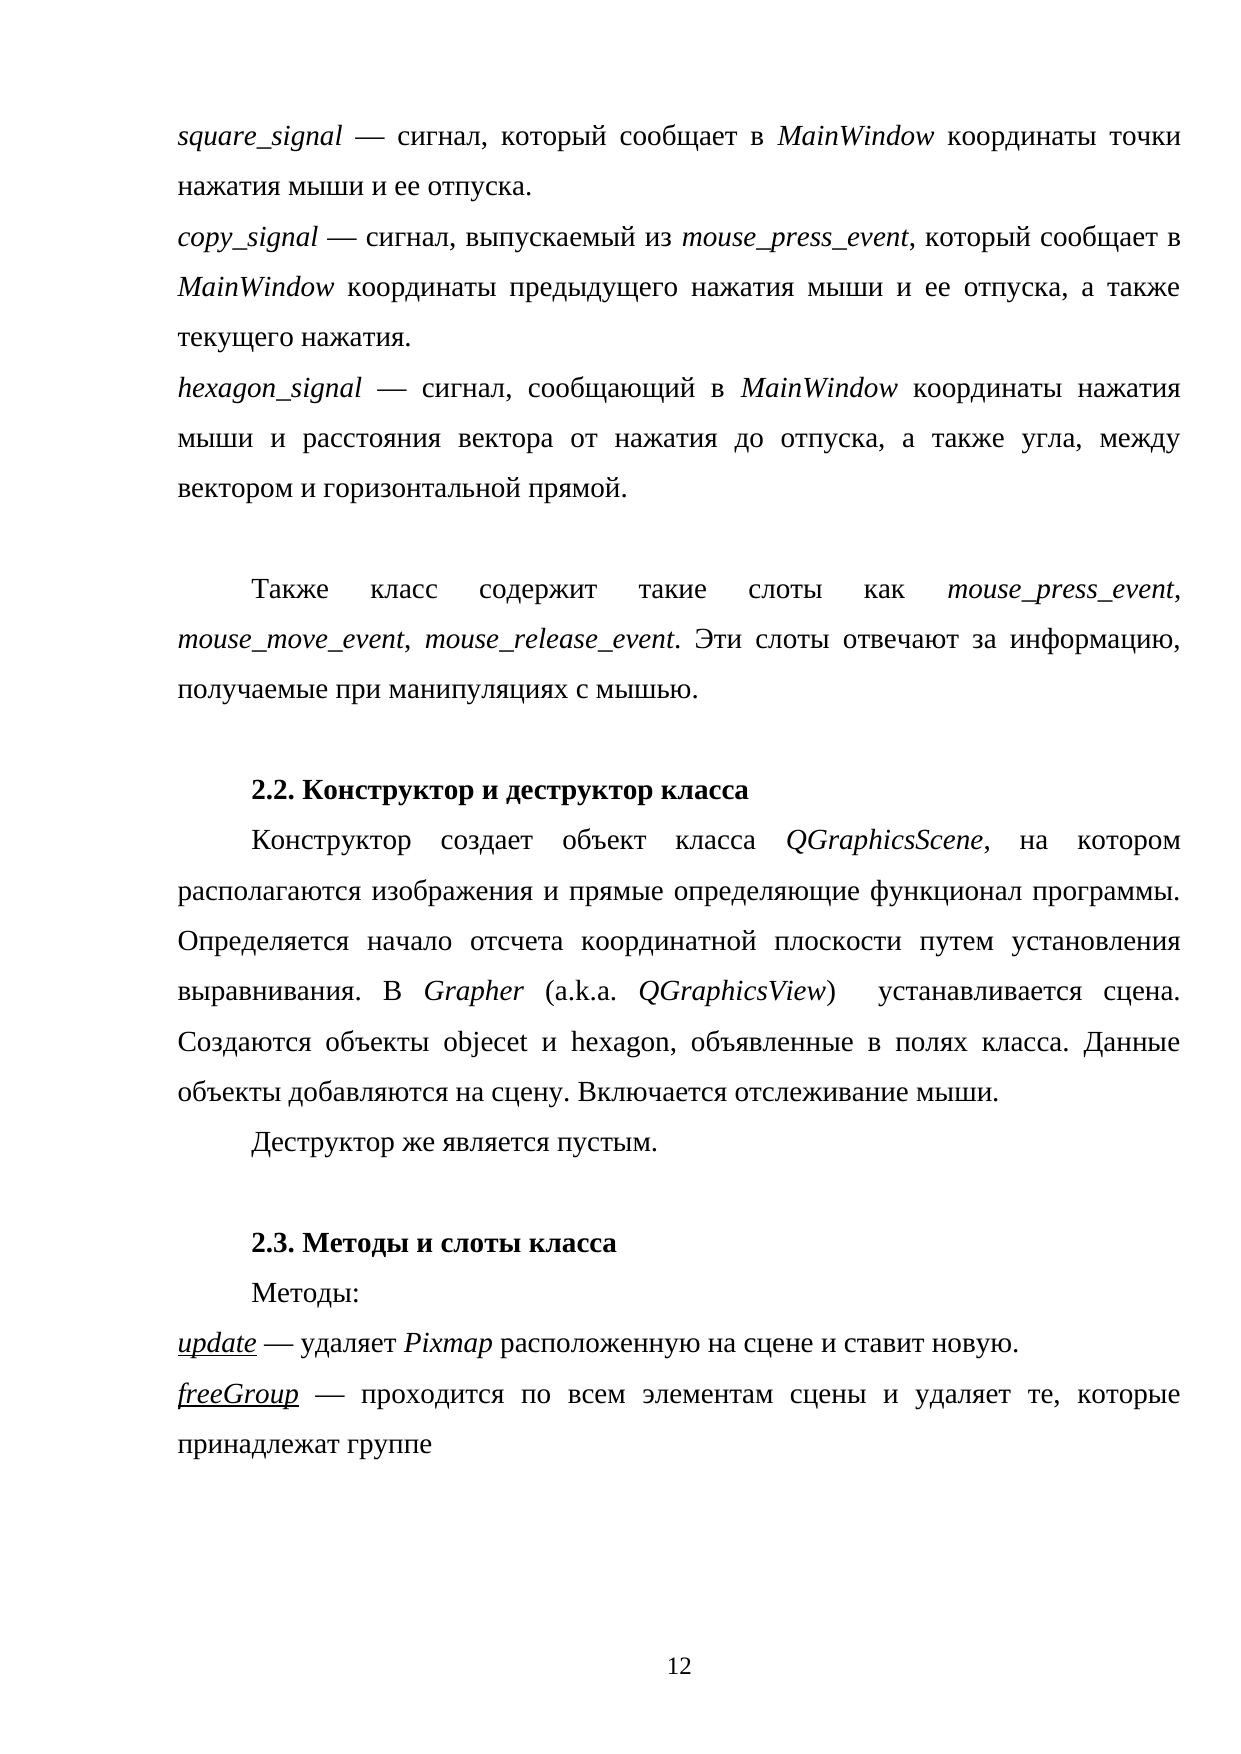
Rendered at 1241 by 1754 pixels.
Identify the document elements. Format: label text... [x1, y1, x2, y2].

text square_signal — сигнал, который сообщает в MainWindow координаты точки нажатия мыши и ее отпуска. [177, 118, 1181, 202]
text Деструктор же является пустым. [177, 1124, 1181, 1158]
text Методы: [177, 1275, 1181, 1309]
text Конструктор создает объект класса QGraphicsScene, на котором располагаются изображения и прямые определяющие функционал программы. Определяется начало отсчета координатной плоскости путем установления выравнивания. В Grapher (a.k.a. QGraphicsView) устанавливается сцена. Создаются объекты objecet и hexagon, объявленные в полях класса. Данные объекты добавляются на сцену. Включается отслеживание мыши. [177, 822, 1181, 1108]
text hexagon_signal — сигнал, сообщающий в MainWindow координаты нажатия мыши и расстояния вектора от нажатия до отпуска, а также угла, между вектором и горизонтальной прямой. [177, 370, 1181, 504]
text copy_signal — сигнал, выпускаемый из mouse_press_event, который сообщает в MainWindow координаты предыдущего нажатия мыши и ее отпуска, а также текущего нажатия. [177, 219, 1181, 353]
text update — удаляет Pixmap расположенную на сцене и ставит новую. [177, 1326, 1181, 1359]
text freeGroup — проходится по всем элементам сцены и удаляет те, которые принадлежат группе [177, 1376, 1181, 1460]
subtitle 2.3. Методы и слоты класса [177, 1225, 1181, 1258]
subtitle 2.2. Конструктор и деструктор класса [177, 772, 1181, 806]
text Также класс содержит такие слоты как mouse_press_event, mouse_move_event, mouse_release_event. Эти слоты отвечают за информацию, получаемые при манипуляциях с мышью. [177, 571, 1181, 705]
